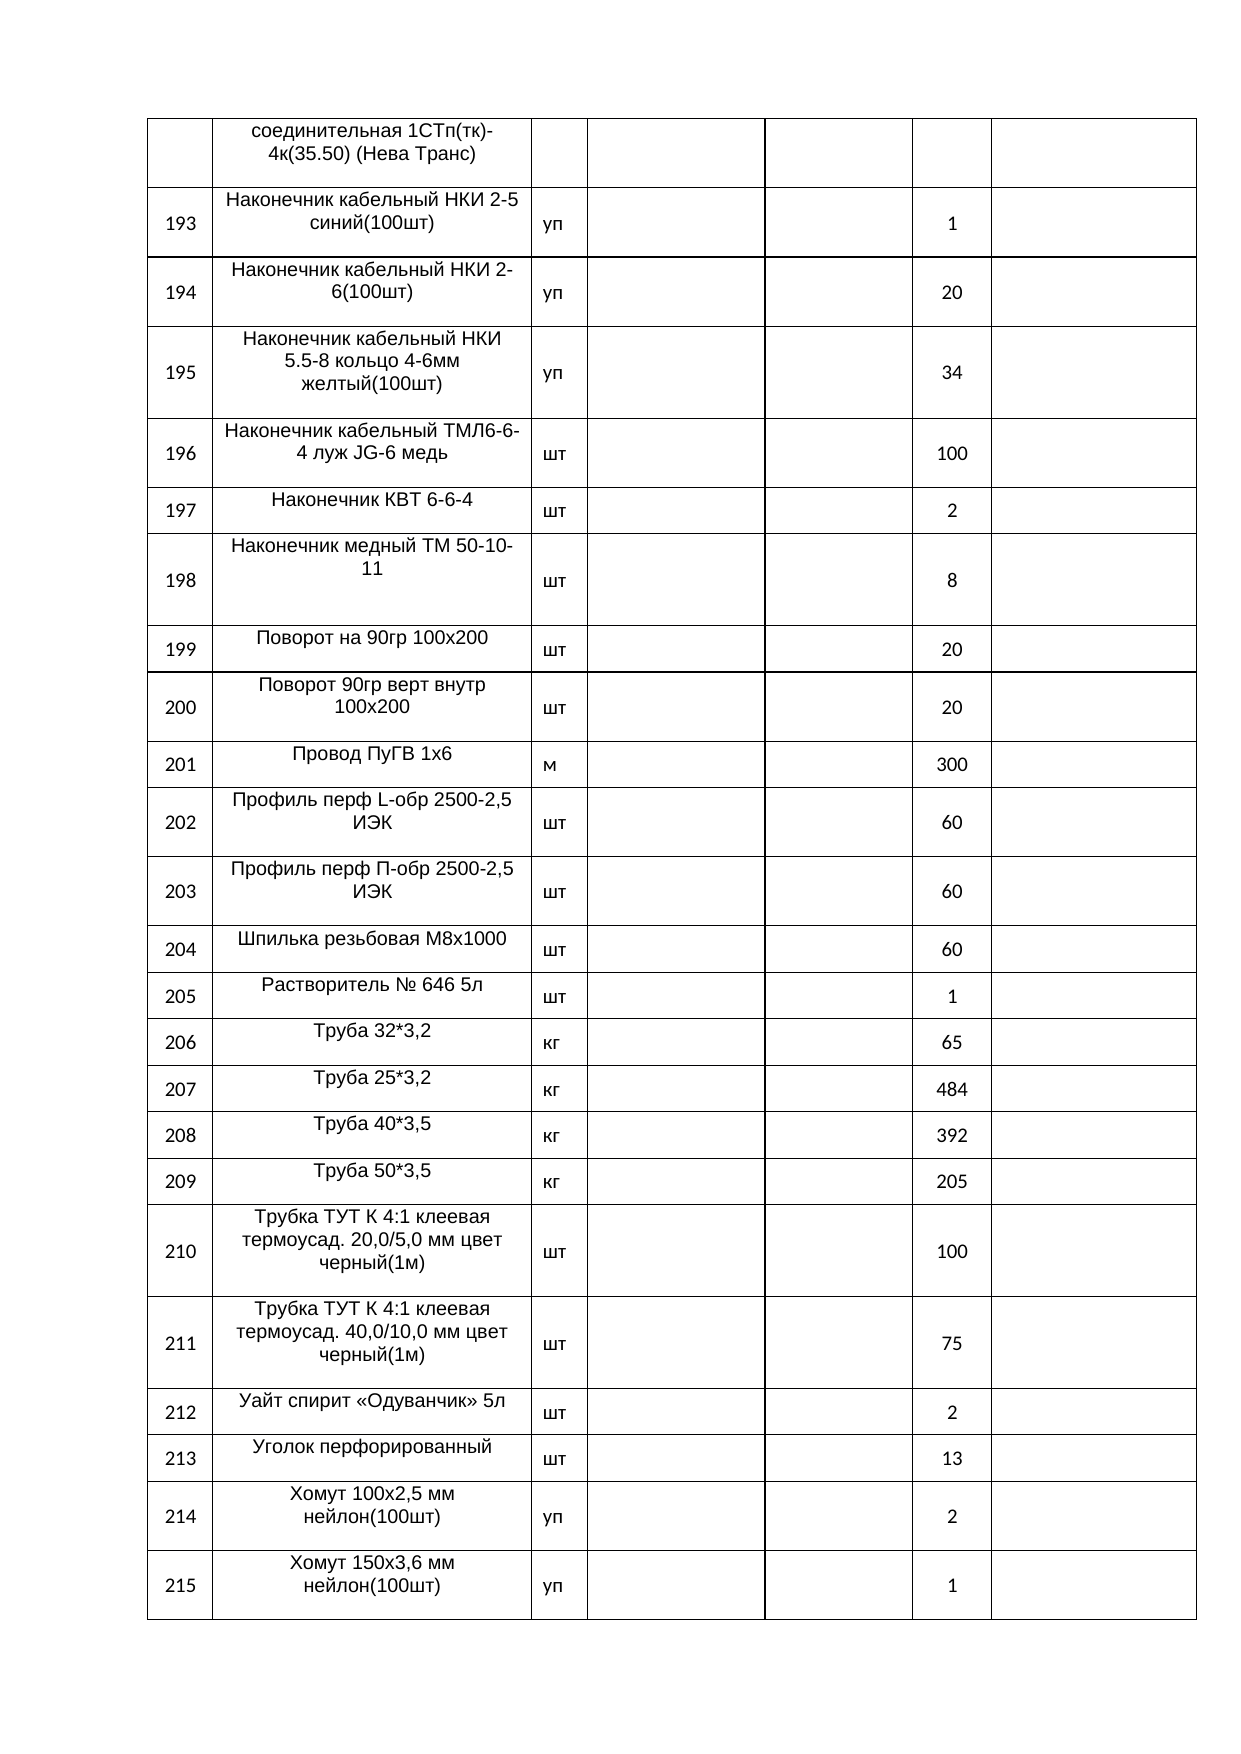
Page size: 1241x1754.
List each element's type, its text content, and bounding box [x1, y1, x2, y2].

table_cell 215 [148, 1551, 212, 1619]
table_cell [992, 626, 1196, 671]
table_cell 484 [913, 1066, 991, 1111]
table_cell [766, 1389, 912, 1434]
table_cell [992, 1159, 1196, 1204]
table_cell Хомут 150х3,6 мм нейлон(100шт) [213, 1551, 531, 1619]
table_cell кг [532, 1066, 587, 1111]
table_cell шт [532, 1205, 587, 1296]
table_cell [992, 1112, 1196, 1158]
table_cell шт [532, 1435, 587, 1481]
table_cell уп [532, 188, 587, 256]
table_cell [766, 488, 912, 533]
table_cell Профиль перф П-обр 2500-2,5 ИЭК [213, 857, 531, 925]
table_cell [588, 419, 764, 487]
table_cell 213 [148, 1435, 212, 1481]
table_cell [992, 1019, 1196, 1065]
table_cell [588, 1551, 764, 1619]
table_cell 204 [148, 926, 212, 972]
table_cell [766, 1551, 912, 1619]
table_cell Поворот 90гр верт внутр 100х200 [213, 673, 531, 741]
table_cell [766, 258, 912, 326]
table_cell [992, 258, 1196, 326]
table_cell 1 [913, 973, 991, 1018]
table_cell [766, 1205, 912, 1296]
table_cell 196 [148, 419, 212, 487]
table_cell 209 [148, 1159, 212, 1204]
table_cell [766, 926, 912, 972]
table_cell [766, 1435, 912, 1481]
table_cell Профиль перф L-обр 2500-2,5 ИЭК [213, 788, 531, 856]
table_cell [588, 327, 764, 417]
table_cell шт [532, 534, 587, 625]
table_cell Труба 32*3,2 [213, 1019, 531, 1065]
table_cell [992, 1551, 1196, 1619]
table_cell 392 [913, 1112, 991, 1158]
table_cell 13 [913, 1435, 991, 1481]
table_cell [588, 1159, 764, 1204]
table_cell [766, 673, 912, 741]
table_cell [766, 534, 912, 625]
table_cell шт [532, 1297, 587, 1388]
table_cell [588, 788, 764, 856]
table_cell [766, 419, 912, 487]
table_cell [766, 742, 912, 787]
table_cell уп [532, 1482, 587, 1550]
table_cell [588, 488, 764, 533]
table_cell 20 [913, 626, 991, 671]
table_cell [588, 857, 764, 925]
table_cell [766, 1159, 912, 1204]
table_cell [532, 119, 587, 187]
table_cell уп [532, 327, 587, 417]
table_cell Трубка ТУТ К 4:1 клеевая термоусад. 40,0/10,0 мм цвет черный(1м) [213, 1297, 531, 1388]
table_cell 195 [148, 327, 212, 417]
table_cell [588, 1205, 764, 1296]
table_cell [992, 1389, 1196, 1434]
table_cell шт [532, 626, 587, 671]
table_cell [992, 926, 1196, 972]
table_cell [766, 327, 912, 417]
table_cell [913, 119, 991, 187]
table_cell [992, 673, 1196, 741]
table_cell [766, 1112, 912, 1158]
table_cell уп [532, 258, 587, 326]
table_cell 1 [913, 1551, 991, 1619]
table_cell [588, 258, 764, 326]
table_cell 197 [148, 488, 212, 533]
table_cell [766, 1019, 912, 1065]
table_cell [588, 119, 764, 187]
table_cell 205 [913, 1159, 991, 1204]
table_cell [588, 1112, 764, 1158]
table_cell Шпилька резьбовая М8х1000 [213, 926, 531, 972]
table_cell 193 [148, 188, 212, 256]
table_cell [766, 1297, 912, 1388]
table_cell [992, 1482, 1196, 1550]
table_cell Уголок перфорированный [213, 1435, 531, 1481]
table_cell 20 [913, 258, 991, 326]
table_cell [766, 1482, 912, 1550]
table_cell 60 [913, 788, 991, 856]
table_cell шт [532, 926, 587, 972]
table_cell 202 [148, 788, 212, 856]
table_cell 199 [148, 626, 212, 671]
table_cell 34 [913, 327, 991, 417]
table_cell [992, 742, 1196, 787]
table_cell соединительная 1СТп(тк)-4к(35.50) (Нева Транс) [213, 119, 531, 187]
table_cell [588, 1019, 764, 1065]
table_cell 65 [913, 1019, 991, 1065]
table_cell кг [532, 1159, 587, 1204]
table_cell [588, 673, 764, 741]
table_cell [992, 973, 1196, 1018]
table_cell [588, 1066, 764, 1111]
table_cell шт [532, 857, 587, 925]
table_cell 100 [913, 419, 991, 487]
table_cell 211 [148, 1297, 212, 1388]
table_cell шт [532, 488, 587, 533]
table_cell 300 [913, 742, 991, 787]
table_cell шт [532, 1389, 587, 1434]
table_cell шт [532, 673, 587, 741]
table_cell [766, 119, 912, 187]
table_cell [766, 626, 912, 671]
table_cell 214 [148, 1482, 212, 1550]
table_cell [766, 1066, 912, 1111]
table_cell [588, 1297, 764, 1388]
table_cell 60 [913, 926, 991, 972]
table_cell [588, 188, 764, 256]
table_cell 212 [148, 1389, 212, 1434]
table_cell 60 [913, 857, 991, 925]
table_cell кг [532, 1112, 587, 1158]
table_cell [992, 1066, 1196, 1111]
table_cell 2 [913, 488, 991, 533]
table_cell 8 [913, 534, 991, 625]
table_cell [766, 973, 912, 1018]
table_cell Растворитель № 646 5л [213, 973, 531, 1018]
table_cell уп [532, 1551, 587, 1619]
table_cell [588, 742, 764, 787]
table_cell [766, 857, 912, 925]
table_cell 20 [913, 673, 991, 741]
table_cell 198 [148, 534, 212, 625]
table_cell 75 [913, 1297, 991, 1388]
table_cell [992, 534, 1196, 625]
table_cell шт [532, 419, 587, 487]
table_cell 200 [148, 673, 212, 741]
table_cell шт [532, 973, 587, 1018]
table_cell Наконечник КВТ 6-6-4 [213, 488, 531, 533]
table_cell [588, 1389, 764, 1434]
table_cell Хомут 100х2,5 мм нейлон(100шт) [213, 1482, 531, 1550]
table_cell 210 [148, 1205, 212, 1296]
table_cell [148, 119, 212, 187]
table_cell 208 [148, 1112, 212, 1158]
table_cell Наконечник кабельный НКИ 5.5-8 кольцо 4-6мм желтый(100шт) [213, 327, 531, 417]
table_cell [992, 1205, 1196, 1296]
table_cell 206 [148, 1019, 212, 1065]
table_cell Поворот на 90гр 100х200 [213, 626, 531, 671]
table_cell Наконечник кабельный НКИ 2-5 синий(100шт) [213, 188, 531, 256]
table_cell [992, 419, 1196, 487]
table_cell [766, 788, 912, 856]
table_cell [588, 926, 764, 972]
table_cell [992, 327, 1196, 417]
table_cell 203 [148, 857, 212, 925]
table_cell [588, 534, 764, 625]
table_cell 1 [913, 188, 991, 256]
table_cell 194 [148, 258, 212, 326]
table_cell 2 [913, 1389, 991, 1434]
table_cell Наконечник кабельный НКИ 2-6(100шт) [213, 258, 531, 326]
table_cell [588, 973, 764, 1018]
table_cell 2 [913, 1482, 991, 1550]
table_cell [992, 119, 1196, 187]
table_cell [992, 188, 1196, 256]
table_cell Провод ПуГВ 1х6 [213, 742, 531, 787]
table_cell [992, 788, 1196, 856]
table_cell [588, 1435, 764, 1481]
table_cell Наконечник кабельный ТМЛ6-6-4 луж JG-6 медь [213, 419, 531, 487]
table_cell Труба 25*3,2 [213, 1066, 531, 1111]
table_cell [992, 1435, 1196, 1481]
table_cell Уайт спирит «Одуванчик» 5л [213, 1389, 531, 1434]
table_cell [992, 857, 1196, 925]
table_cell [992, 1297, 1196, 1388]
table_cell [588, 626, 764, 671]
table_cell 207 [148, 1066, 212, 1111]
table_cell [766, 188, 912, 256]
table_cell [992, 488, 1196, 533]
table_cell 100 [913, 1205, 991, 1296]
table_cell Труба 50*3,5 [213, 1159, 531, 1204]
table_cell 205 [148, 973, 212, 1018]
table_cell [588, 1482, 764, 1550]
table_cell Труба 40*3,5 [213, 1112, 531, 1158]
table_cell Трубка ТУТ К 4:1 клеевая термоусад. 20,0/5,0 мм цвет черный(1м) [213, 1205, 531, 1296]
table_cell Наконечник медный ТМ 50-10-11 [213, 534, 531, 625]
table_cell кг [532, 1019, 587, 1065]
table_cell шт [532, 788, 587, 856]
table_cell 201 [148, 742, 212, 787]
table_cell м [532, 742, 587, 787]
